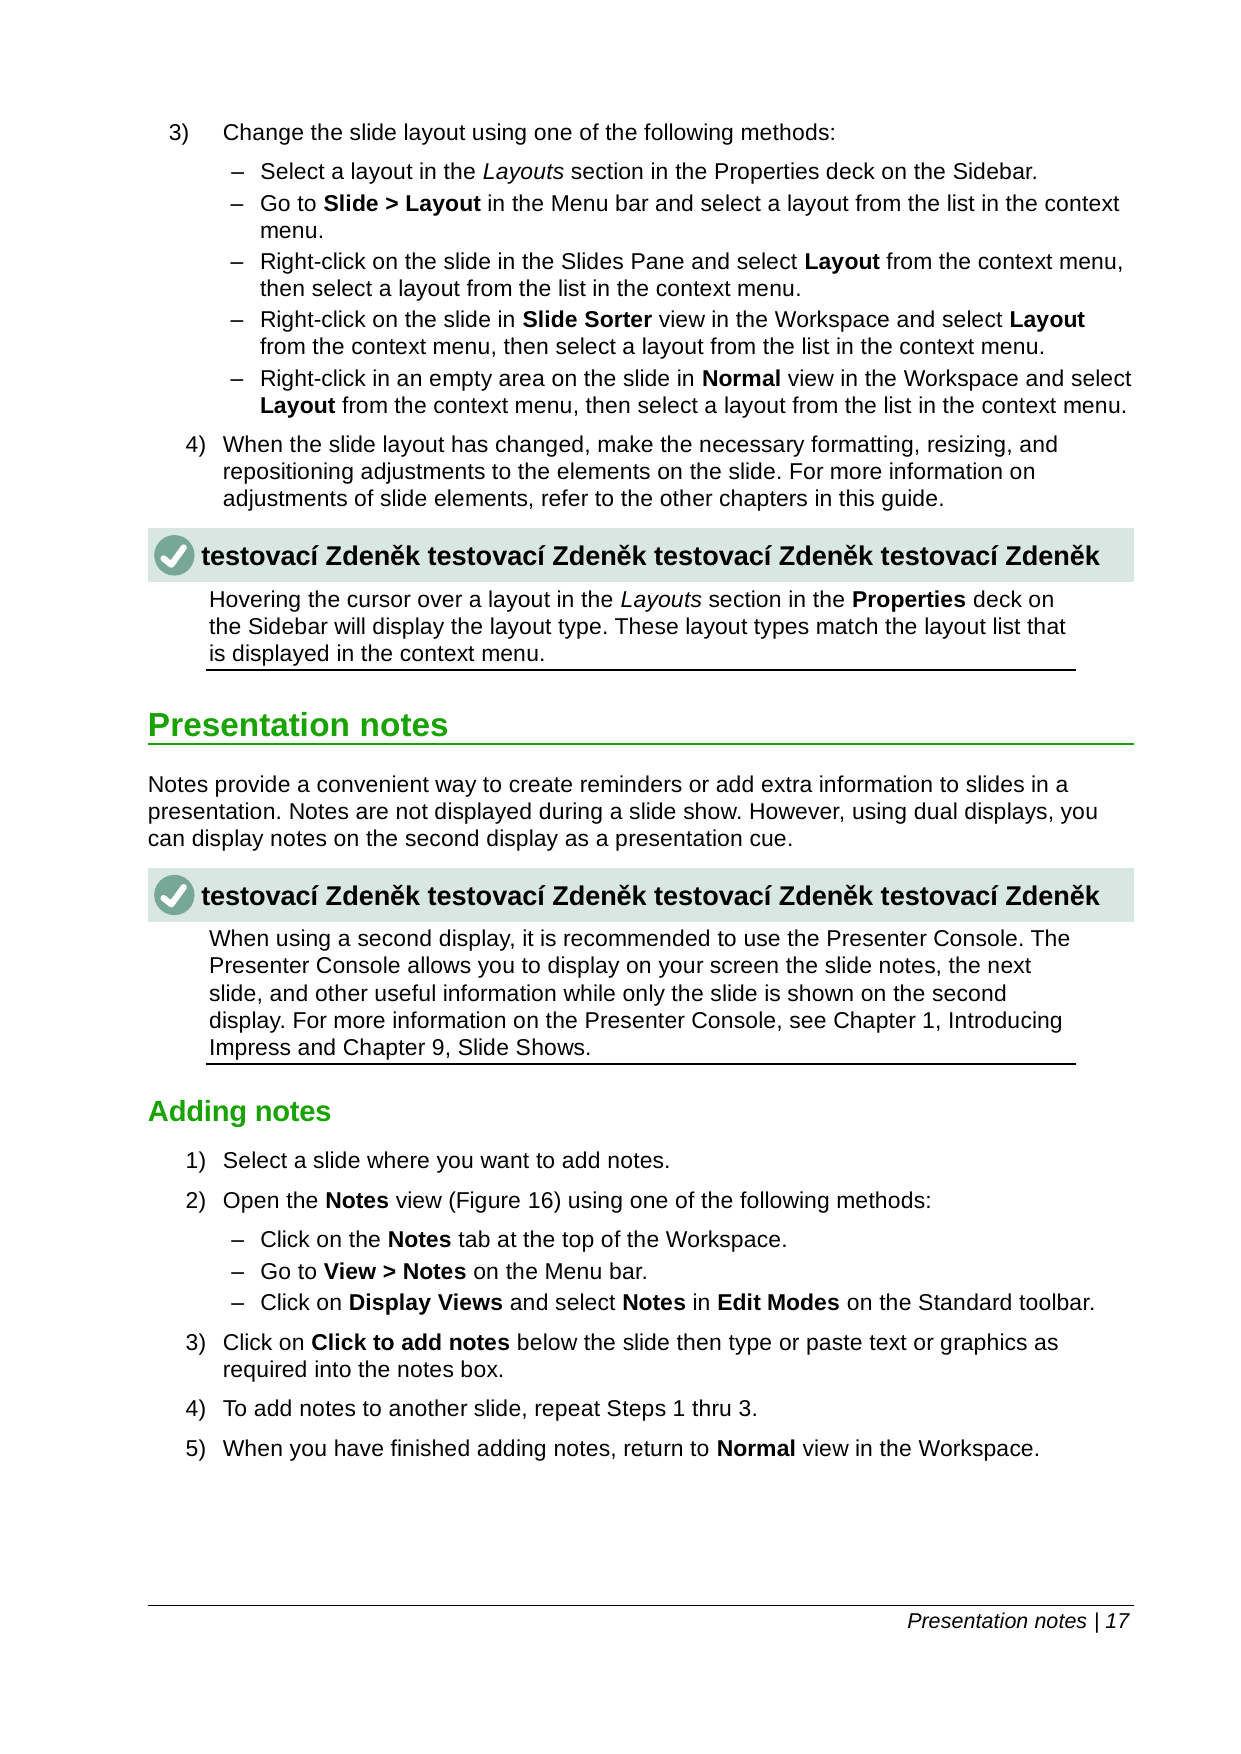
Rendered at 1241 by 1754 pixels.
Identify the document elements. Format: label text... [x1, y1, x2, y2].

subtitle testovací Zdeněk testovací Zdeněk testovací Zdeněk testovací Zdeněk [148, 868, 1134, 922]
subtitle testovací Zdeněk testovací Zdeněk testovací Zdeněk testovací Zdeněk [148, 528, 1134, 582]
list When the slide layout has changed, make the necessary formatting, resizing, and repositioning adjustments to the elements on the slide. For more information on adjustments of slide elements, refer to the other chapters in this guide. [206, 431, 1134, 512]
text Notes provide a convenient way to create reminders or add extra information to slides in a presentation. Notes are not displayed during a slide show. However, using dual displays, you can display notes on the second display as a presentation cue. [148, 770, 1134, 852]
subtitle Presentation notes [148, 705, 1134, 743]
list Select a layout in the Layouts section in the Properties deck on the Sidebar. [231, 158, 1134, 185]
list Right-click on the slide in the Slides Pane and select Layout from the context menu, then select a layout from the list in the context menu. [230, 247, 1134, 301]
list Right-click on the slide in Slide Sorter view in the Workspace and select Layout from the context menu, then select a layout from the list in the context menu. [230, 306, 1134, 360]
list Go to View > Notes on the Menu bar. [231, 1257, 1134, 1284]
list Right-click in an empty area on the slide in Normal view in the Workspace and select Layout from the context menu, then select a layout from the list in the context menu. [230, 364, 1134, 418]
list Select a slide where you want to add notes. [206, 1147, 1134, 1174]
text Hovering the cursor over a layout in the Layouts section in the Properties deck on the Sidebar will display the layout type. These layout types match the layout list that is displayed in the context menu. [206, 582, 1076, 669]
list Click on the Notes tab at the top of the Workspace. [231, 1226, 1134, 1253]
list Click on Display Views and select Notes in Edit Modes on the Standard toolbar. [231, 1288, 1134, 1315]
list Change the slide layout using one of the following methods: [189, 118, 1134, 145]
list To add notes to another slide, repeat Steps 1 thru 3. [206, 1394, 1134, 1422]
text When using a second display, it is recommended to use the Presenter Console. The Presenter Console allows you to display on your screen the slide notes, the next slide, and other useful information while only the slide is shown on the second display. For more information on the Presenter Console, see Chapter 1, Introducing Impress and Chapter 9, Slide Shows. [206, 922, 1076, 1063]
list Go to Slide > Layout in the Menu bar and select a layout from the list in the context menu. [230, 189, 1134, 243]
list Open the Notes view (Figure 16) using one of the following methods: [206, 1186, 1134, 1213]
subtitle Adding notes [148, 1094, 1134, 1128]
list Click on Click to add notes below the slide then type or paste text or graphics as required into the notes box. [206, 1328, 1134, 1382]
list When you have finished adding notes, return to Normal view in the Workspace. [206, 1434, 1134, 1461]
